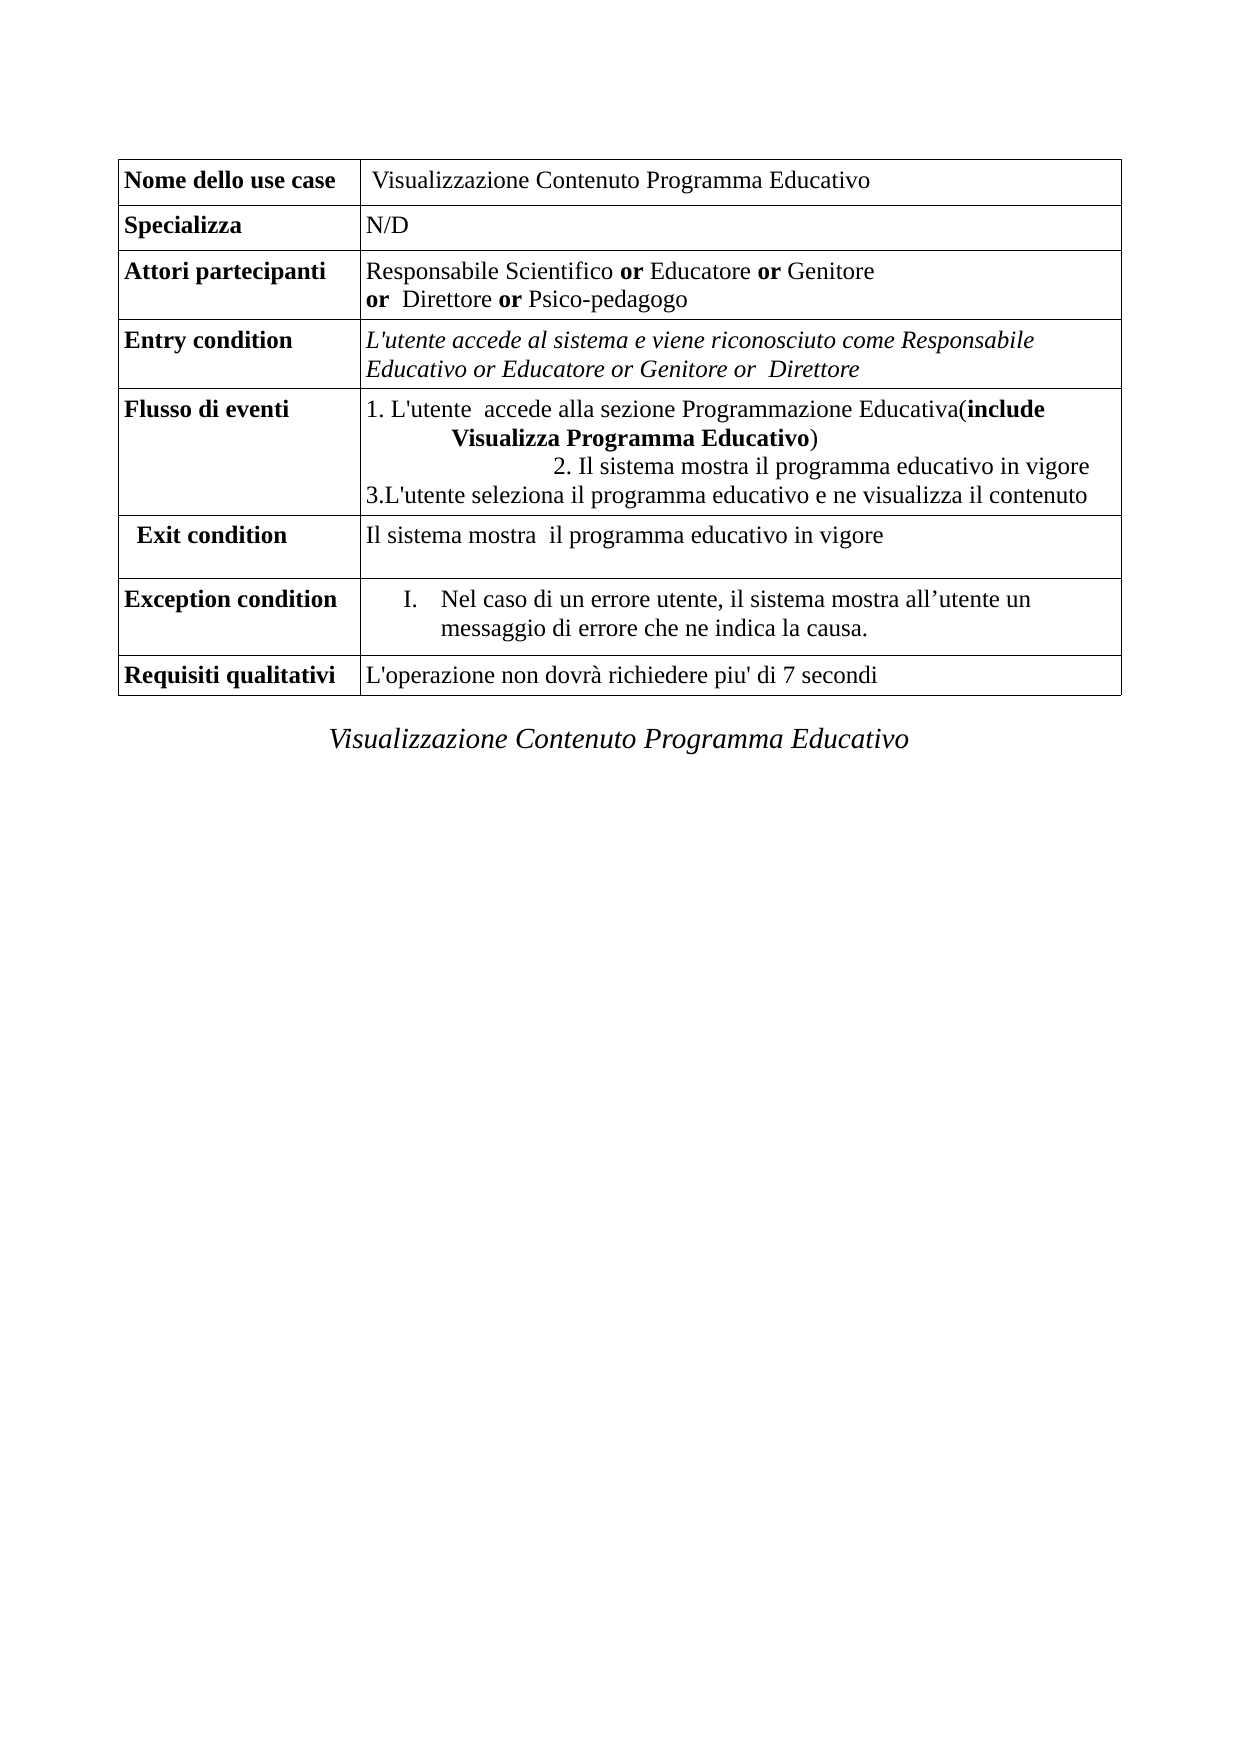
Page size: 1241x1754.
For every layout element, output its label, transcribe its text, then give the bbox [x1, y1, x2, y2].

table_cell Specializza [119, 206, 360, 250]
table_cell Attori partecipanti [119, 251, 360, 319]
table_header Visualizzazione Contenuto Programma Educativo [361, 160, 1121, 205]
table_cell Exit condition [119, 516, 360, 578]
table_cell L'utente accede al sistema e viene riconosciuto come Responsabile Educativo or Educatore or Genitore or Direttore [361, 320, 1121, 388]
table_cell Entry condition [119, 320, 360, 388]
table_cell Nel caso di un errore utente, il sistema mostra all’utente un messaggio di errore che ne indica la causa. [361, 579, 1121, 655]
table_cell Requisiti qualitativi [119, 656, 360, 695]
table_header Nome dello use case [119, 160, 360, 205]
table_cell N/D [361, 206, 1121, 250]
text Visualizzazione Contenuto Programma Educativo [118, 721, 1122, 755]
table_cell Il sistema mostra il programma educativo in vigore [361, 516, 1121, 578]
table_cell Exception condition [119, 579, 360, 655]
table_cell Flusso di eventi [119, 389, 360, 515]
table_cell L'utente accede alla sezione Programmazione Educativa(include Visualizza Programma Educativo) 2. Il sistema mostra il programma educativo in vigore 3.L'utente seleziona il programma educativo e ne visualizza il contenuto [361, 389, 1121, 515]
table_cell Responsabile Scientifico or Educatore or Genitore or Direttore or Psico-pedagogo [361, 251, 1121, 319]
table_cell L'operazione non dovrà richiedere piu' di 7 secondi [361, 656, 1121, 695]
